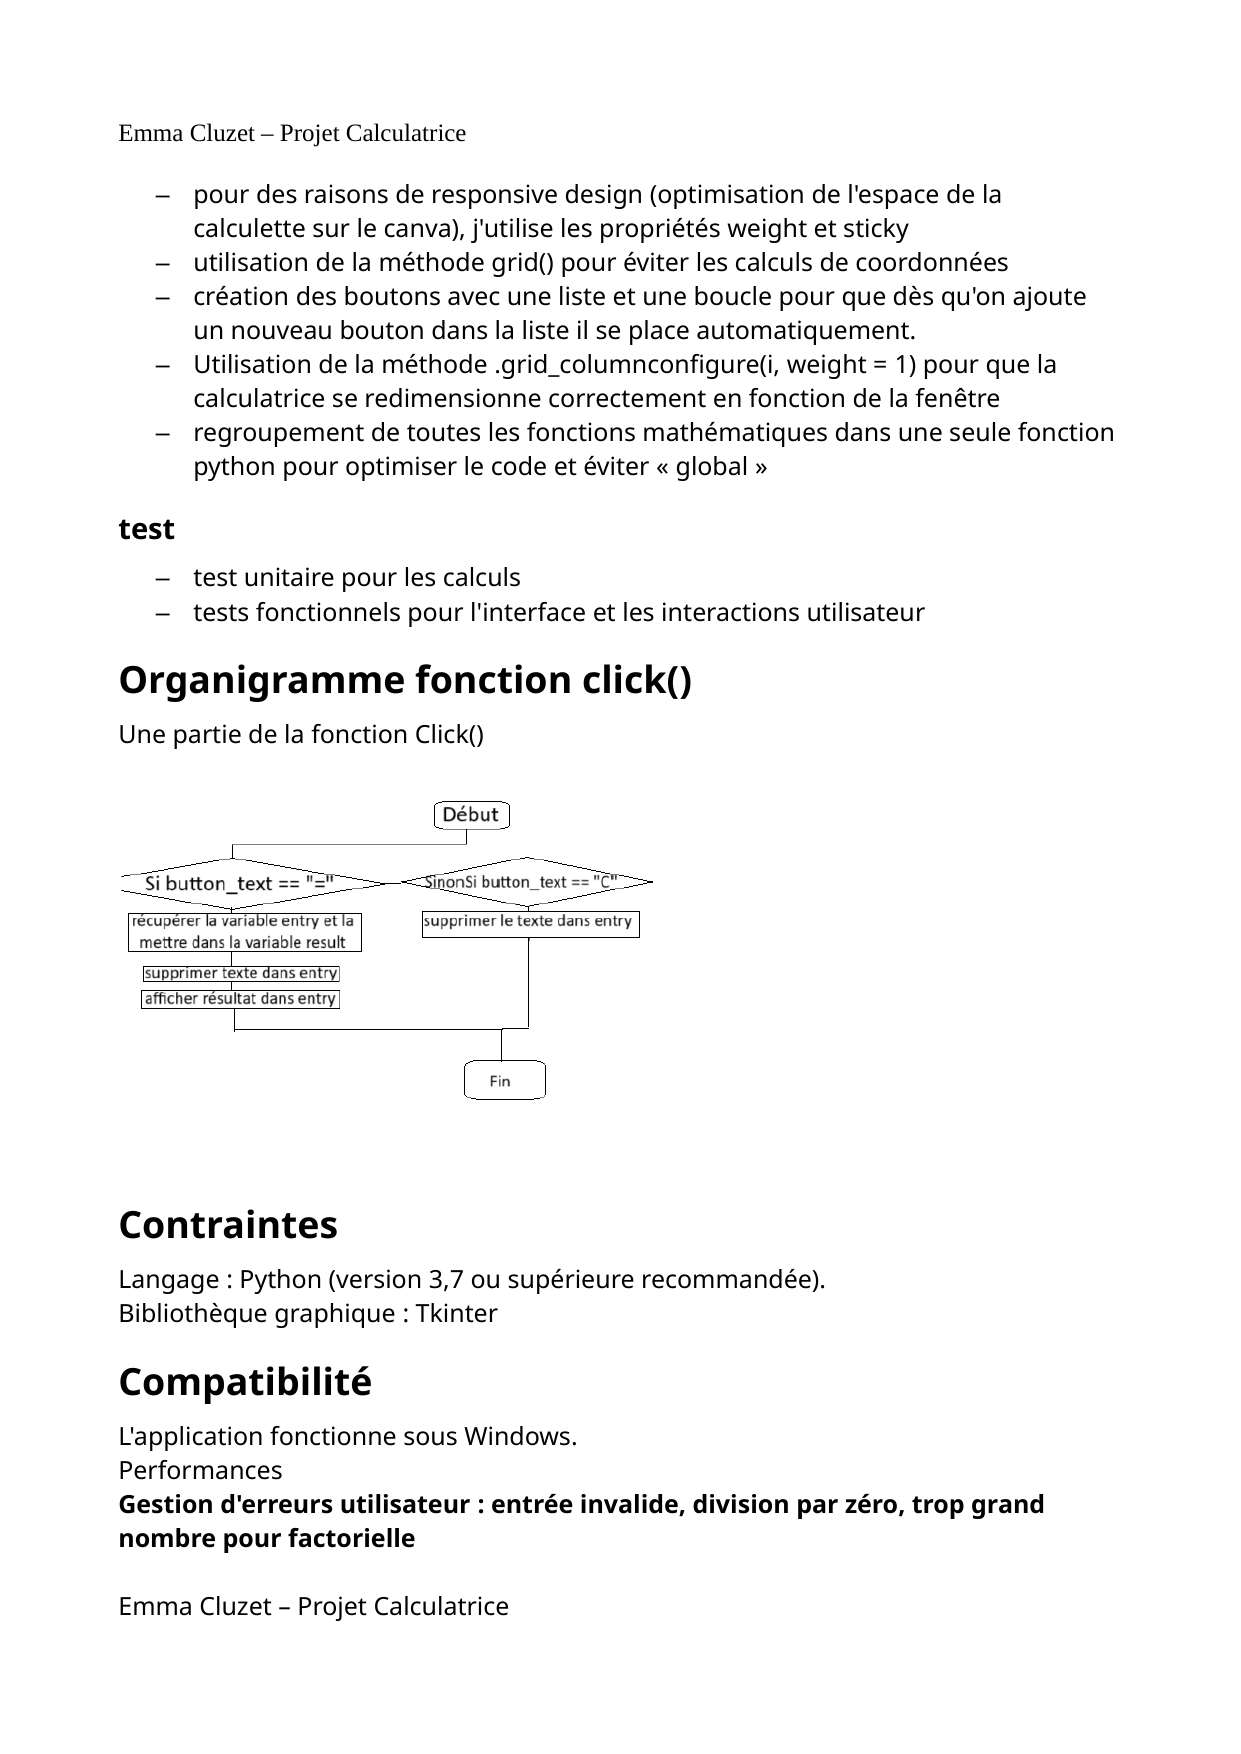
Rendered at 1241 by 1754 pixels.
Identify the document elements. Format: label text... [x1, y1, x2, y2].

list pour des raisons de responsive design (optimisation de l'espace de la calculette sur le canva), j'utilise les propriétés weight et sticky [156, 176, 1122, 244]
list tests fonctionnels pour l'interface et les interactions utilisateur [156, 594, 1122, 628]
text Langage : Python (version 3,7 ou supérieure recommandée). [118, 1262, 1122, 1296]
list utilisation de la méthode grid() pour éviter les calculs de coordonnées [156, 244, 1122, 278]
text Performances [118, 1452, 1122, 1487]
subtitle Contraintes [118, 1198, 1122, 1249]
subtitle Compatibilité [118, 1355, 1122, 1406]
picture [121, 770, 705, 1127]
list test unitaire pour les calculs [156, 560, 1122, 594]
text Une partie de la fonction Click() [118, 717, 1122, 751]
list création des boutons avec une liste et une boucle pour que dès qu'on ajoute un nouveau bouton dans la liste il se place automatiquement. [156, 278, 1122, 347]
list Utilisation de la méthode .grid_columnconfigure(i, weight = 1) pour que la calculatrice se redimensionne correctement en fonction de la fenêtre [156, 347, 1122, 415]
text Bibliothèque graphique : Tkinter [118, 1296, 1122, 1330]
list regroupement de toutes les fonctions mathématiques dans une seule fonction python pour optimiser le code et éviter « global » [156, 415, 1122, 483]
subtitle test [118, 508, 1122, 548]
subtitle Organigramme fonction click() [118, 653, 1122, 704]
text Emma Cluzet – Projet Calculatrice [118, 1589, 1122, 1623]
text L'application fonctionne sous Windows. [118, 1418, 1122, 1452]
text Gestion d'erreurs utilisateur : entrée invalide, division par zéro, trop grand nombre pour factorielle [118, 1487, 1122, 1555]
